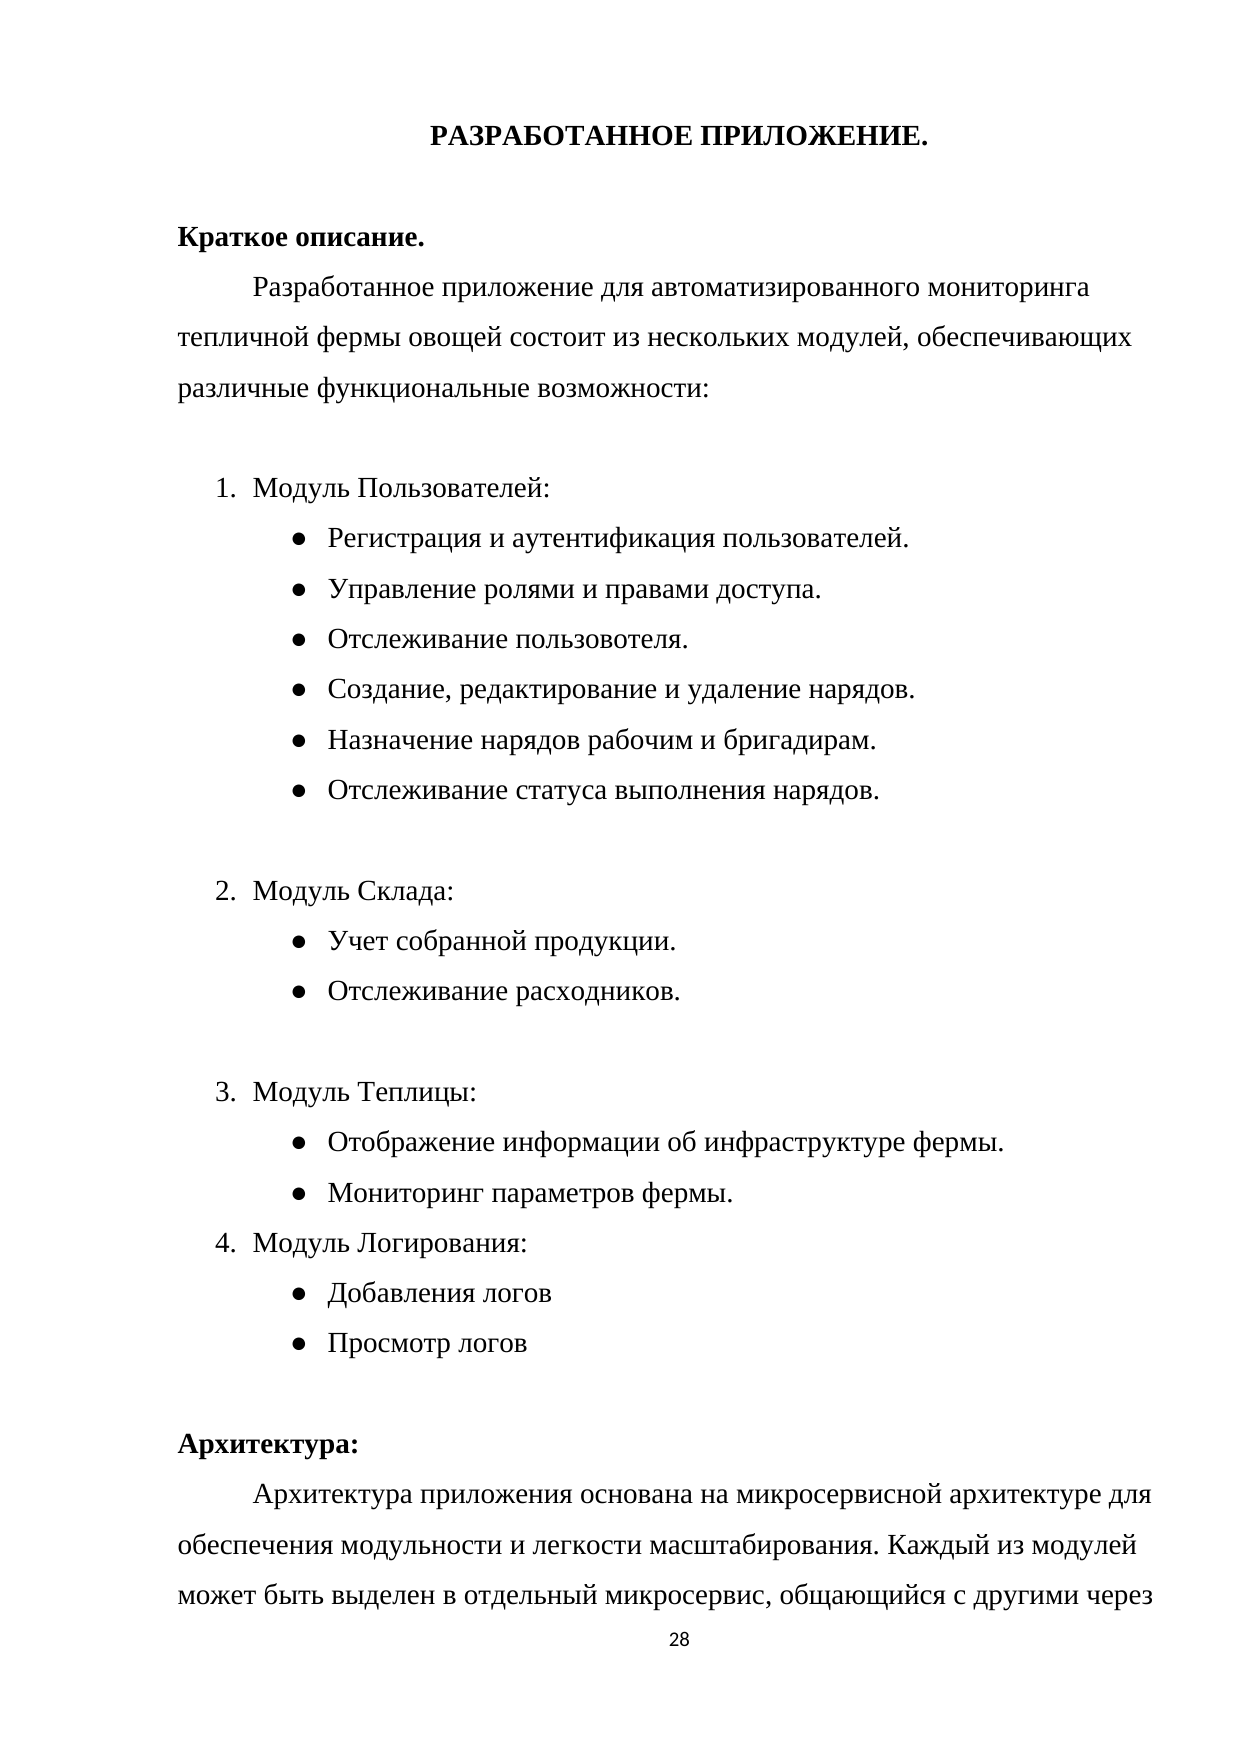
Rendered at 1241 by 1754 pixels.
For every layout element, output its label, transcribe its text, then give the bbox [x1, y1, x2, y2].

list Отслеживание статуса выполнения нарядов. [290, 772, 1181, 806]
text Архитектура приложения основана на микросервисной архитектуре для обеспечения модульности и легкости масштабирования. Каждый из модулей может быть выделен в отдельный микросервис, общающийся с другими через [177, 1477, 1181, 1611]
list Создание, редактирование и удаление нарядов. [290, 672, 1181, 705]
list Просмотр логов [290, 1326, 1181, 1359]
list Отслеживание пользовотеля. [290, 621, 1181, 655]
list Отслеживание расходников. [290, 973, 1181, 1007]
list Модуль Теплицы: [215, 1074, 1181, 1108]
list Учет собранной продукции. [290, 923, 1181, 957]
list Назначение нарядов рабочим и бригадирам. [290, 722, 1181, 755]
list Отображение информации об инфраструктуре фермы. [290, 1124, 1181, 1158]
text Разработанное приложение для автоматизированного мониторинга тепличной фермы овощей состоит из нескольких модулей, обеспечивающих различные функциональные возможности: [177, 269, 1181, 403]
list Регистрация и аутентификация пользователей. [290, 521, 1181, 554]
list Модуль Пользователей: [215, 470, 1181, 504]
list Модуль Склада: [215, 873, 1181, 906]
list Управление ролями и правами доступа. [290, 571, 1181, 604]
text Архитектура: [177, 1426, 1181, 1460]
text РАЗРАБОТАННОЕ ПРИЛОЖЕНИЕ. [177, 118, 1181, 152]
list Модуль Логирования: [215, 1225, 1181, 1258]
list Мониторинг параметров фермы. [290, 1175, 1181, 1208]
text Краткое описание. [177, 219, 1181, 252]
list Добавления логов [290, 1275, 1181, 1309]
